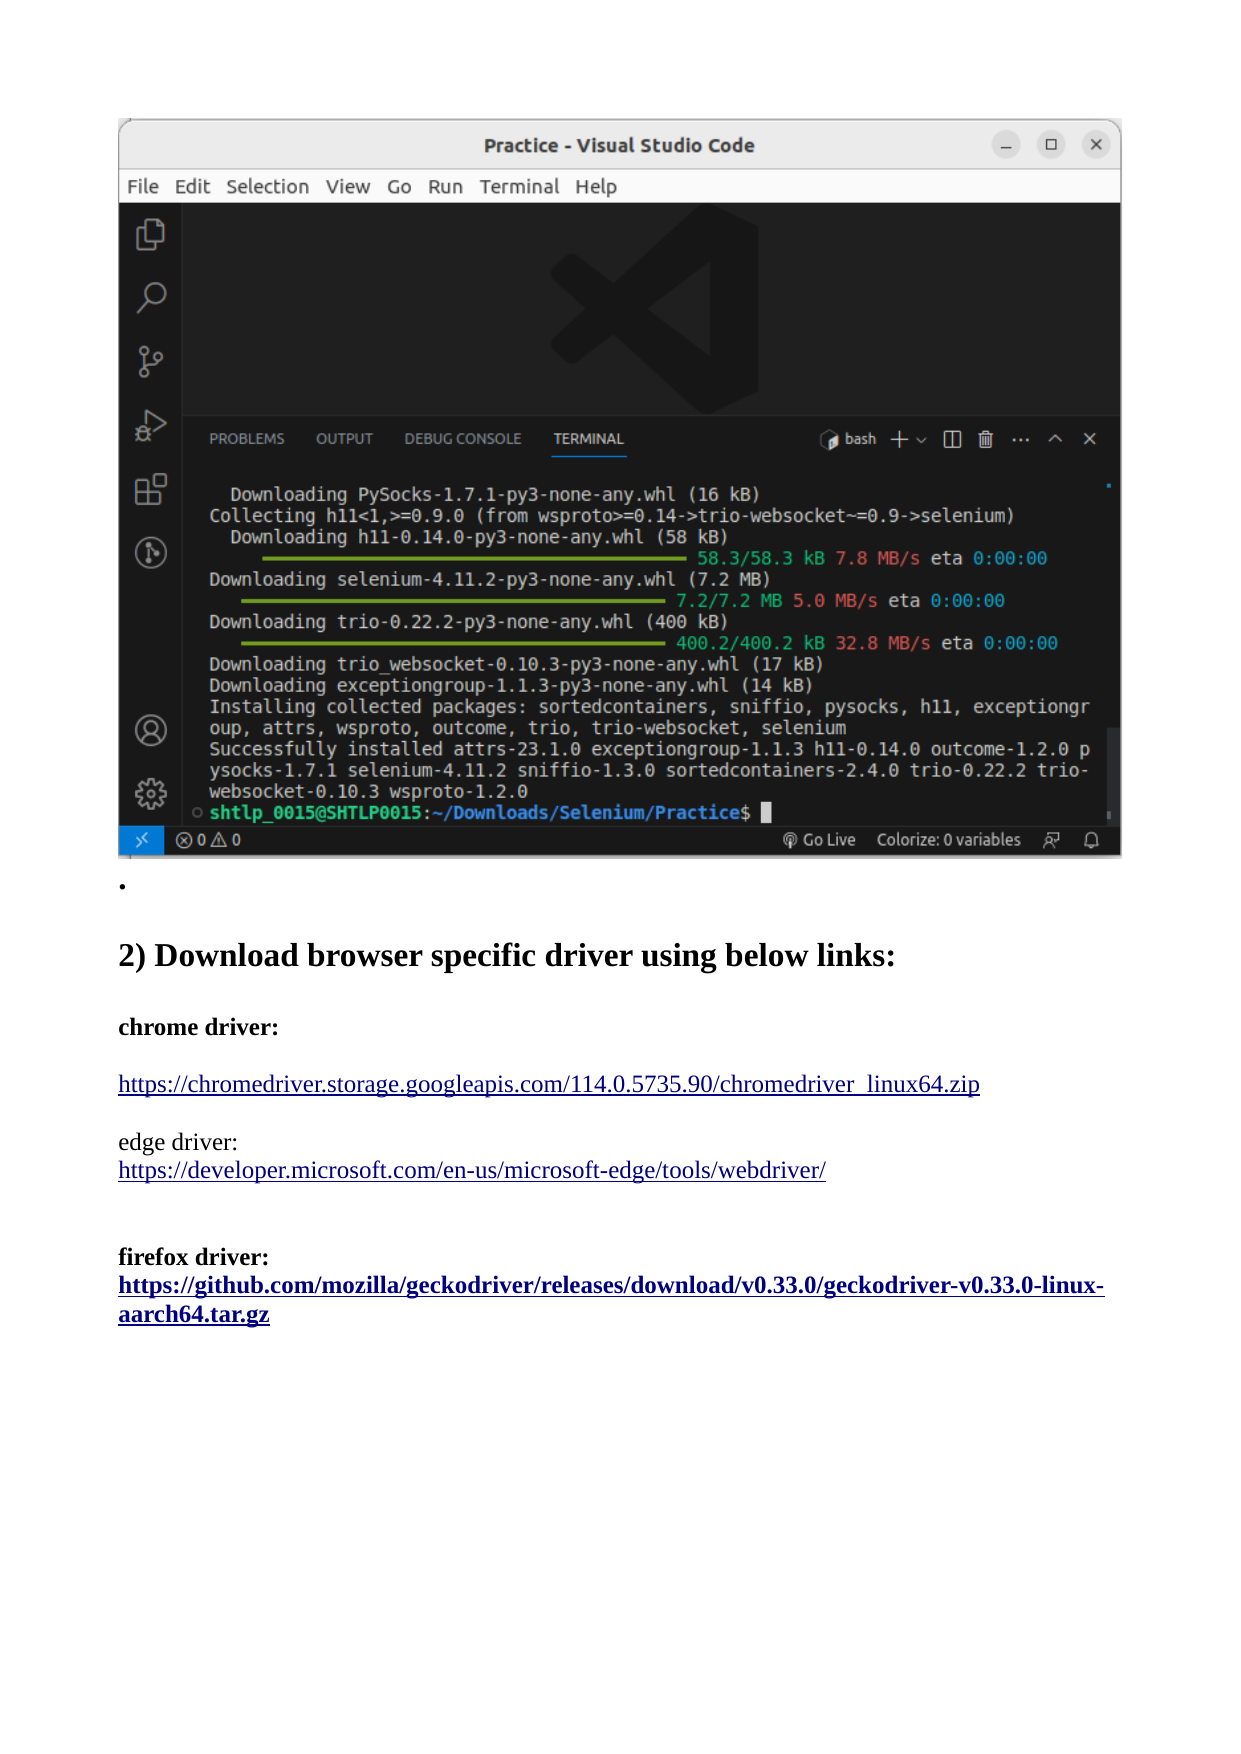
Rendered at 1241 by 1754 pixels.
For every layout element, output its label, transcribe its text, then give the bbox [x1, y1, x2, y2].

text 2) Download browser specific driver using below links: [118, 935, 1122, 973]
text chrome driver: [118, 1012, 1122, 1041]
text https://github.com/mozilla/geckodriver/releases/download/v0.33.0/geckodriver-v0.33.0-linux-aarch64.tar.gz [118, 1271, 1122, 1328]
text https://chromedriver.storage.googleapis.com/114.0.5735.90/chromedriver_linux64.zip [118, 1069, 1122, 1098]
text https://developer.microsoft.com/en-us/microsoft-edge/tools/webdriver/ [118, 1156, 1122, 1184]
text . [118, 859, 1122, 897]
text edge driver: [118, 1127, 1122, 1156]
picture [118, 118, 1123, 859]
text firefox driver: [118, 1242, 1122, 1271]
